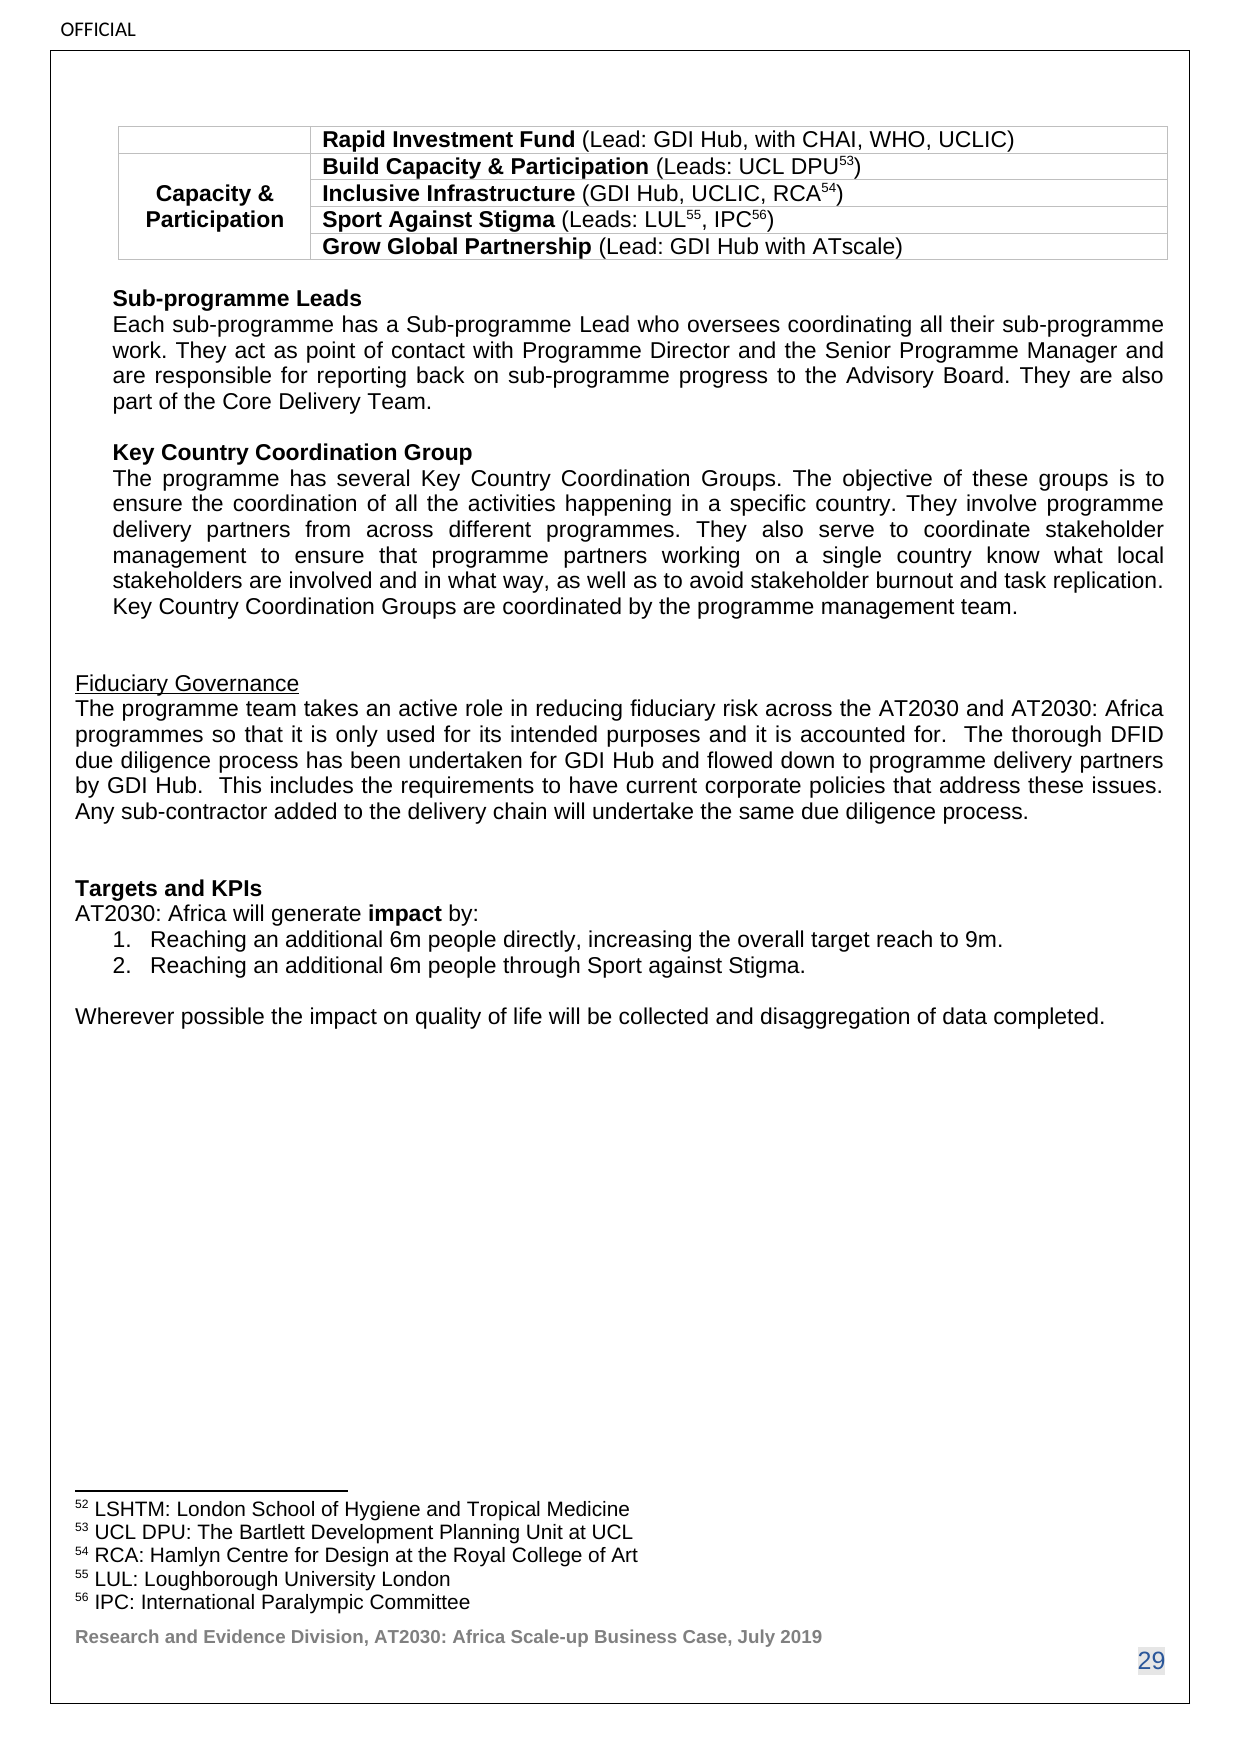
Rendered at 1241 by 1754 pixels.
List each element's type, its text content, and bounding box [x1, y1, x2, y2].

text Targets and KPIs [75, 875, 1165, 901]
text The programme team takes an active role in reducing fiduciary risk across the AT2030 and AT2030: Africa programmes so that it is only used for its intended purposes and it is accounted for. The thorough DFID due diligence process has been undertaken for GDI Hub and flowed down to programme delivery partners by GDI Hub. This includes the requirements to have current corporate policies that address these issues. Any sub-contractor added to the delivery chain will undertake the same due diligence process. [75, 696, 1165, 824]
table_cell Capacity & Participation [119, 154, 310, 259]
text AT2030: Africa will generate impact by: [75, 901, 1165, 927]
text The programme has several Key Country Coordination Groups. The objective of these groups is to ensure the coordination of all the activities happening in a specific country. They involve programme delivery partners from across different programmes. They also serve to coordinate stakeholder management to ensure that programme partners working on a single country know what local stakeholders are involved and in what way, as well as to avoid stakeholder burnout and task replication. Key Country Coordination Groups are coordinated by the programme management team. [112, 465, 1165, 619]
table_cell Inclusive Infrastructure (GDI Hub, UCLIC, RCA) [311, 180, 1167, 206]
table_cell Sport Against Stigma (Leads: LUL, IPC) [311, 207, 1167, 233]
text Fiduciary Governance [75, 670, 1165, 696]
list Reaching an additional 6m people through Sport against Stigma. [112, 952, 1165, 978]
text Key Country Coordination Group [112, 440, 1165, 465]
table_cell Build Capacity & Participation (Leads: UCL DPU) [311, 154, 1167, 179]
list Reaching an additional 6m people directly, increasing the overall target reach to 9m. [112, 927, 1165, 952]
text Wherever possible the impact on quality of life will be collected and disaggregation of data completed. [75, 1003, 1165, 1029]
table_cell Rapid Investment Fund (Lead: GDI Hub, with CHAI, WHO, UCLIC) [311, 127, 1167, 153]
text Each sub-programme has a Sub-programme Lead who oversees coordinating all their sub-programme work. They act as point of contact with Programme Director and the Senior Programme Manager and are responsible for reporting back on sub-programme progress to the Advisory Board. They are also part of the Core Delivery Team. [112, 312, 1165, 414]
table_cell Grow Global Partnership (Lead: GDI Hub with ATscale) [311, 234, 1167, 259]
text Sub-programme Leads [112, 286, 1165, 312]
